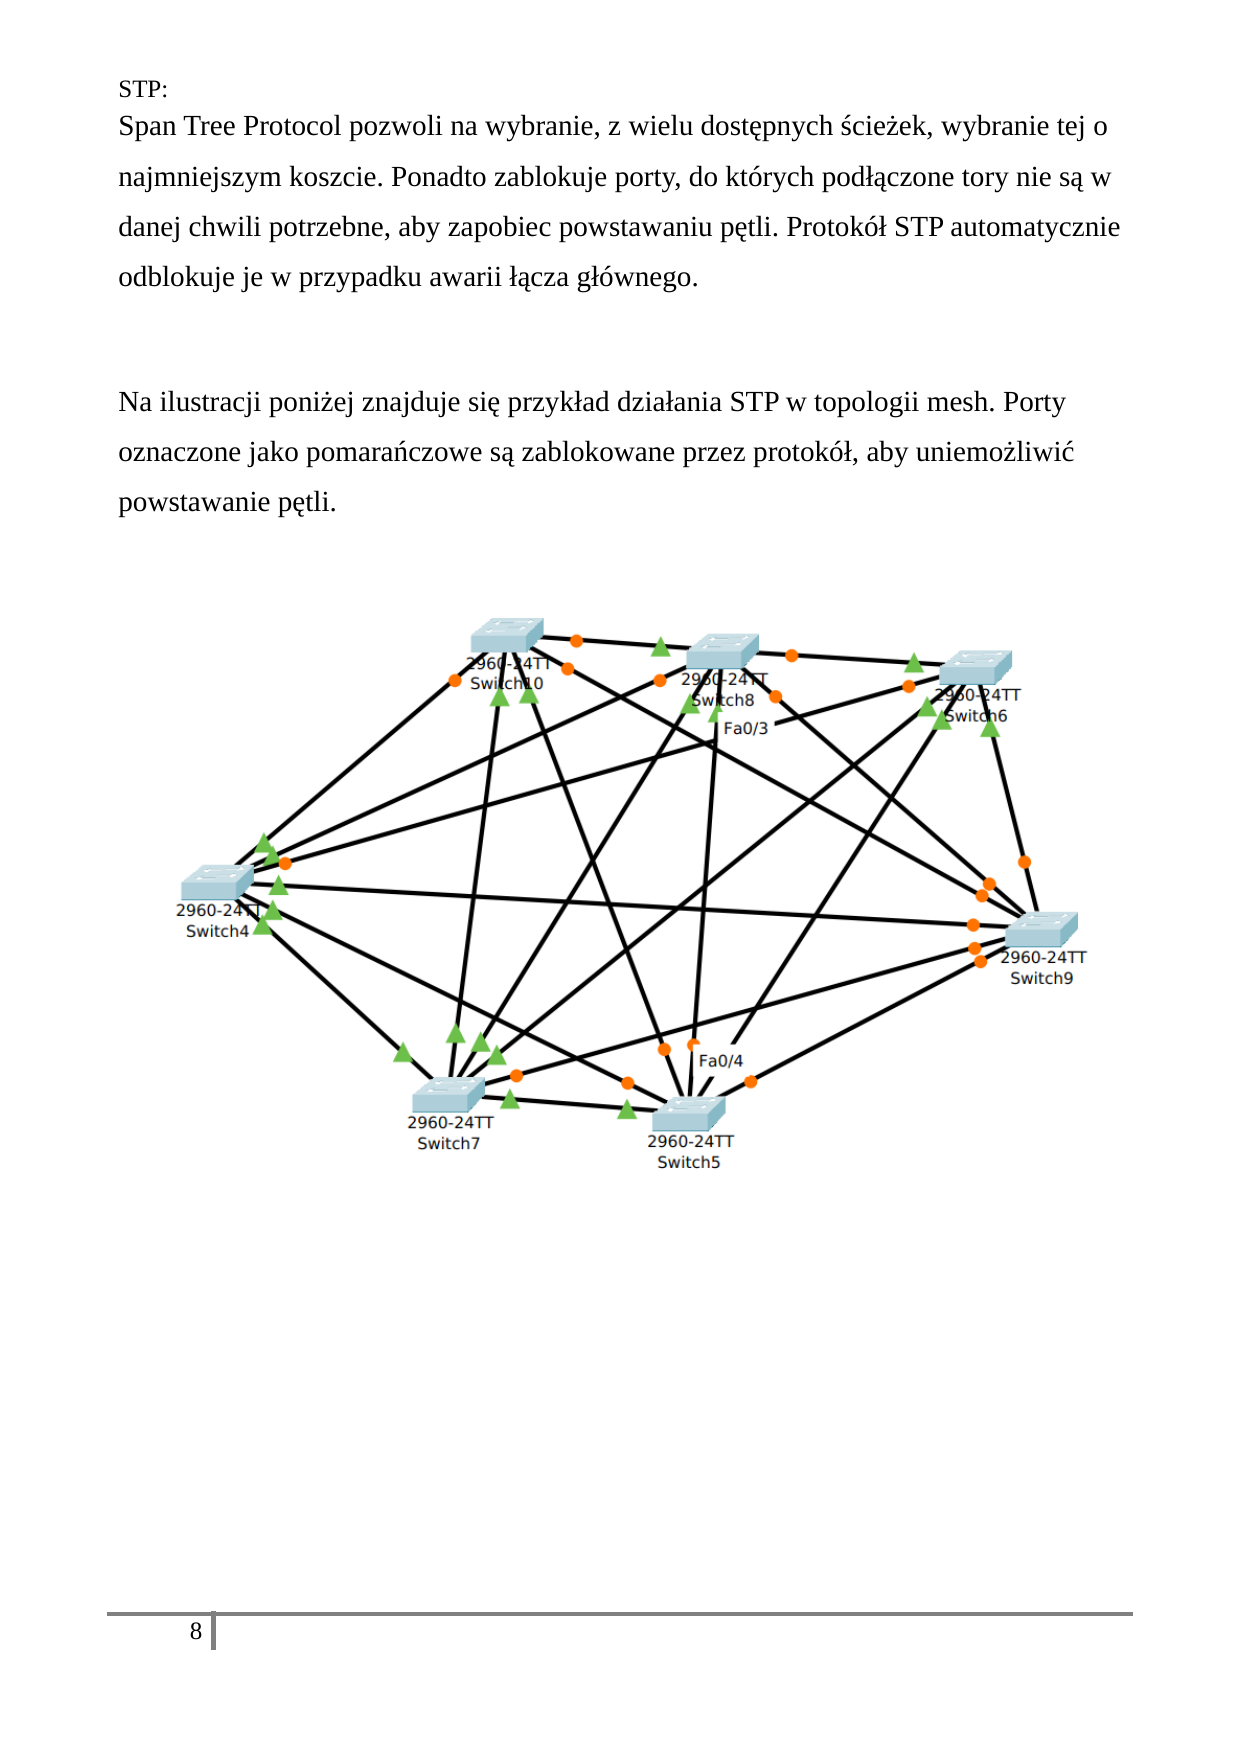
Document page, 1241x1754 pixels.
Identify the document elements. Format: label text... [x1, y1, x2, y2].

text Na ilustracji poniżej znajduje się przykład działania STP w topologii mesh. Porty oznaczone jako pomarańczowe są zablokowane przez protokół, aby uniemożliwić powstawanie pętli. [118, 384, 1122, 518]
text STP: [118, 74, 1122, 102]
text Span Tree Protocol pozwoli na wybranie, z wielu dostępnych ścieżek, wybranie tej o najmniejszym koszcie. Ponadto zablokuje porty, do których podłączone tory nie są w danej chwili potrzebne, aby zapobiec powstawaniu pętli. Protokół STP automatycznie odblokuje je w przypadku awarii łącza głównego. [118, 108, 1122, 293]
text Rysunek 2: Źródło Packet Tracer / Własne [118, 553, 1122, 572]
